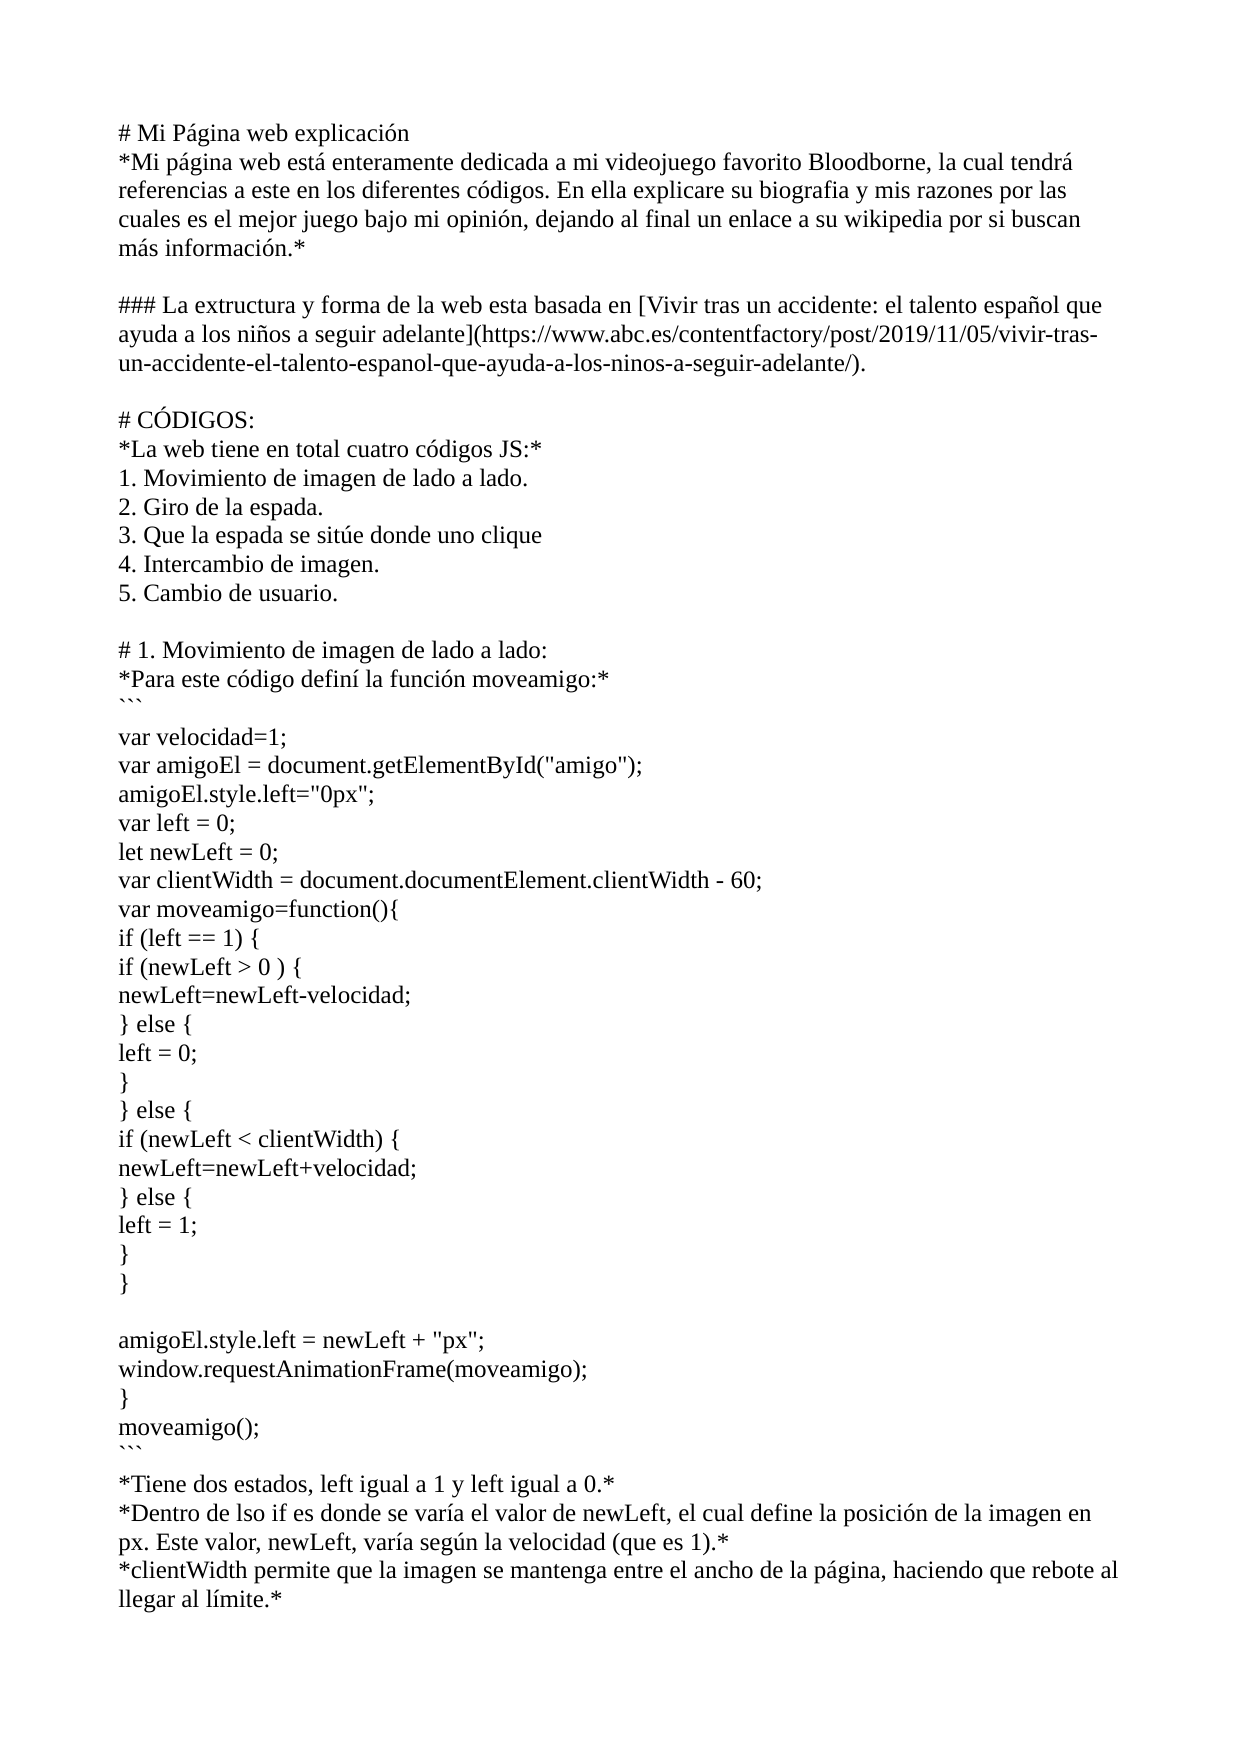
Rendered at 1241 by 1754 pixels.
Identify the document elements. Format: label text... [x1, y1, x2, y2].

text *La web tiene en total cuatro códigos JS:* [118, 434, 1122, 463]
text amigoEl.style.left="0px"; [118, 779, 1122, 808]
text var left = 0; [118, 808, 1122, 837]
text 5. Cambio de usuario. [118, 578, 1122, 607]
text ``` [118, 693, 1122, 722]
text *Para este código definí la función moveamigo:* [118, 664, 1122, 693]
text let newLeft = 0; [118, 837, 1122, 866]
text *Tiene dos estados, left igual a 1 y left igual a 0.* [118, 1469, 1122, 1498]
text *Dentro de lso if es donde se varía el valor de newLeft, el cual define la posición de la imagen en px. Este valor, newLeft, varía según la velocidad (que es 1).* [118, 1498, 1122, 1556]
text # 1. Movimiento de imagen de lado a lado: [118, 636, 1122, 664]
text left = 0; [118, 1038, 1122, 1067]
text var amigoEl = document.getElementById("amigo"); [118, 751, 1122, 779]
text 3. Que la espada se sitúe donde uno clique [118, 521, 1122, 549]
text *Mi página web está enteramente dedicada a mi videojuego favorito Bloodborne, la cual tendrá referencias a este en los diferentes códigos. En ella explicare su biografia y mis razones por las cuales es el mejor juego bajo mi opinión, dejando al final un enlace a su wikipedia por si buscan más información.* [118, 147, 1122, 262]
text ### La extructura y forma de la web esta basada en [Vivir tras un accidente: el talento español que ayuda a los niños a seguir adelante](https://www.abc.es/contentfactory/post/2019/11/05/vivir-tras-un-accidente-el-talento-espanol-que-ayuda-a-los-ninos-a-seguir-adelante/). [118, 291, 1122, 377]
text } [118, 1268, 1122, 1297]
text newLeft=newLeft+velocidad; [118, 1153, 1122, 1182]
text if (left == 1) { [118, 923, 1122, 952]
text window.requestAnimationFrame(moveamigo); [118, 1354, 1122, 1383]
text # Mi Página web explicación [118, 118, 1122, 147]
text var moveamigo=function(){ [118, 894, 1122, 923]
text if (newLeft < clientWidth) { [118, 1124, 1122, 1153]
text # CÓDIGOS: [118, 406, 1122, 434]
text } [118, 1383, 1122, 1412]
text amigoEl.style.left = newLeft + "px"; [118, 1326, 1122, 1354]
text var velocidad=1; [118, 722, 1122, 751]
text left = 1; [118, 1211, 1122, 1239]
text } [118, 1239, 1122, 1268]
text ``` [118, 1441, 1122, 1469]
text } else { [118, 1009, 1122, 1038]
text newLeft=newLeft-velocidad; [118, 981, 1122, 1009]
text } else { [118, 1096, 1122, 1124]
text 2. Giro de la espada. [118, 492, 1122, 521]
text 4. Intercambio de imagen. [118, 549, 1122, 578]
text var clientWidth = document.documentElement.clientWidth - 60; [118, 866, 1122, 894]
text moveamigo(); [118, 1412, 1122, 1441]
text *clientWidth permite que la imagen se mantenga entre el ancho de la página, haciendo que rebote al llegar al límite.* [118, 1556, 1122, 1613]
text } [118, 1067, 1122, 1096]
text 1. Movimiento de imagen de lado a lado. [118, 463, 1122, 492]
text } else { [118, 1182, 1122, 1211]
text if (newLeft > 0 ) { [118, 952, 1122, 981]
